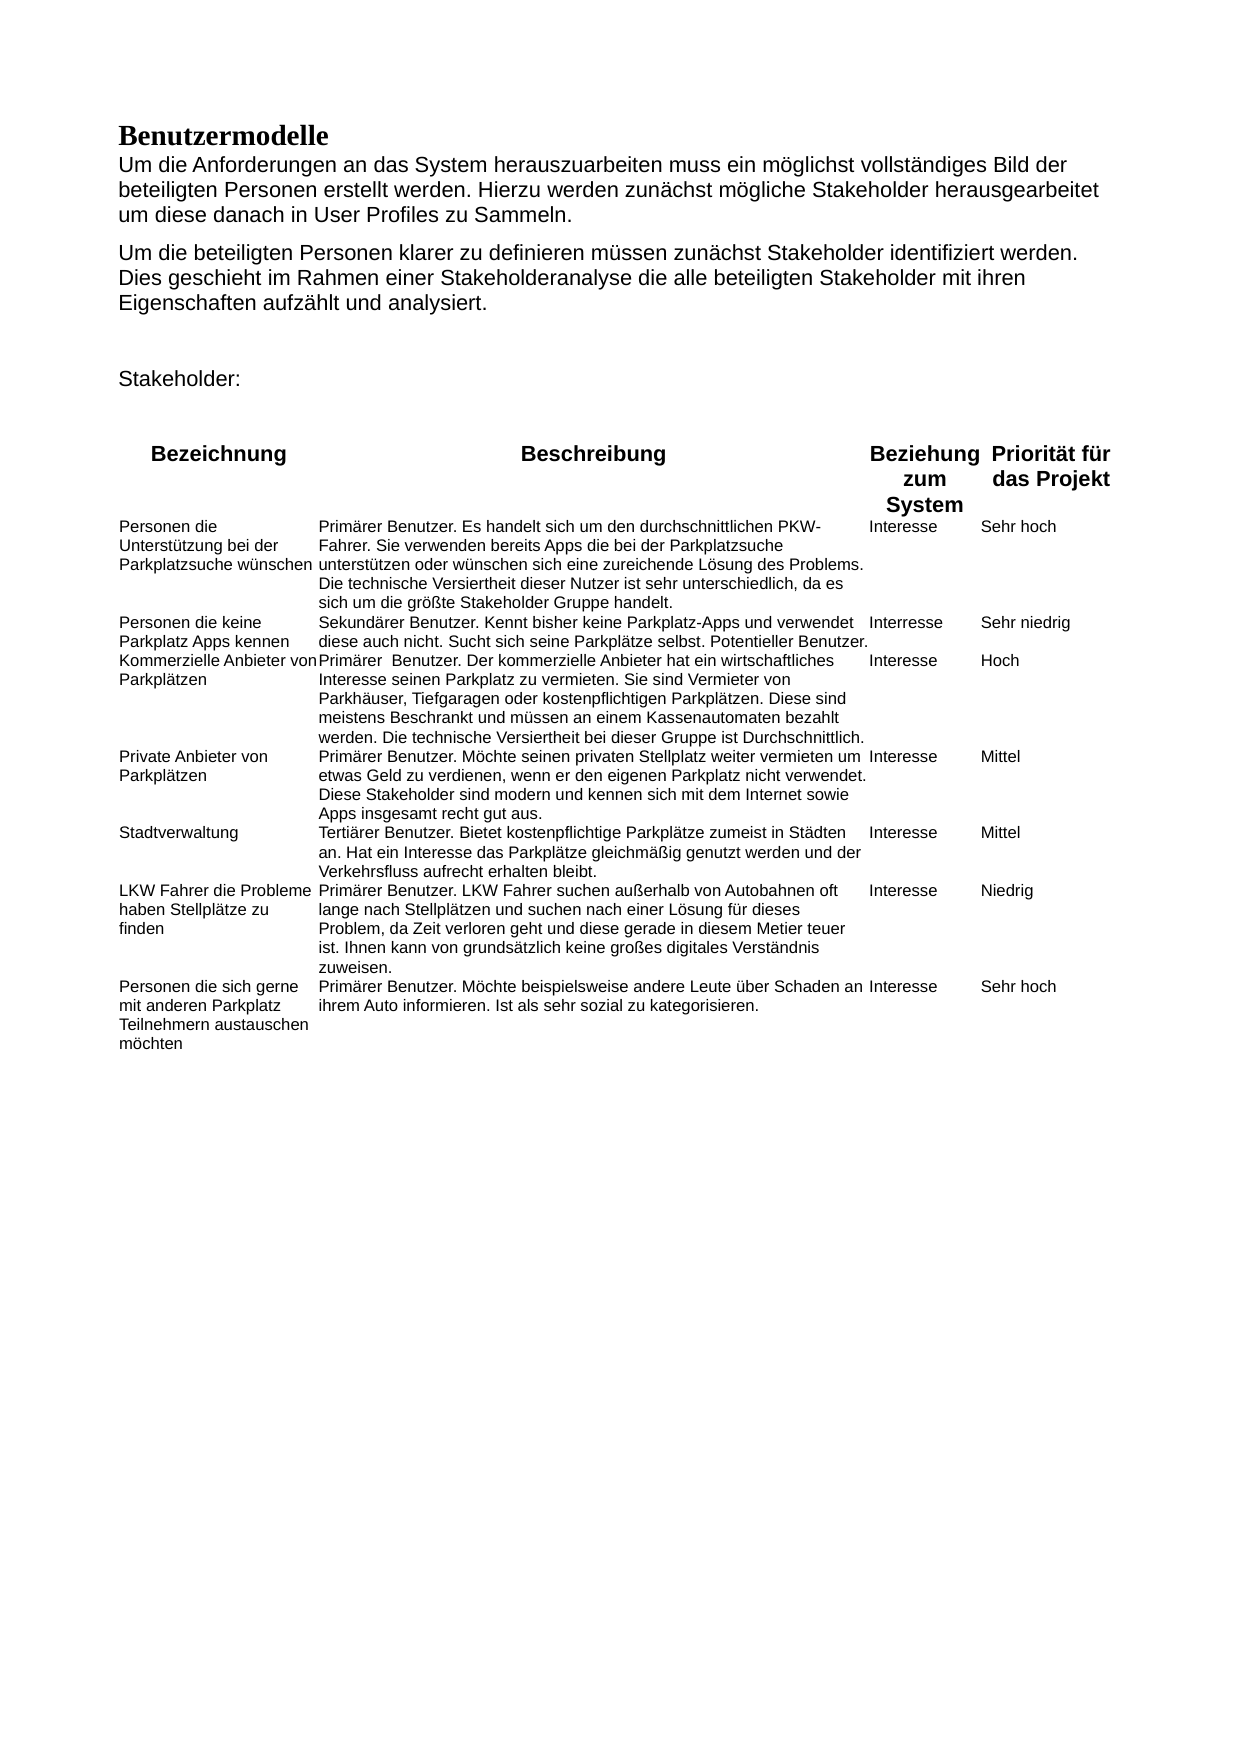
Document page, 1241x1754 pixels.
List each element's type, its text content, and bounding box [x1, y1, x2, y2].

table_cell Interesse [869, 823, 981, 881]
table_cell Private Anbieter von Parkplätzen [119, 747, 318, 823]
table_cell Primärer Benutzer. Möchte seinen privaten Stellplatz weiter vermieten um etwas Geld zu verdienen, wenn er den eigenen Parkplatz nicht verwendet. Diese Stakeholder sind modern und kennen sich mit dem Internet sowie Apps insgesamt recht gut aus. [318, 747, 869, 823]
table_header Beziehung zum System [869, 441, 981, 517]
table_cell Kommerzielle Anbieter von Parkplätzen [119, 651, 318, 747]
table_cell Interesse [869, 517, 981, 612]
table_cell Interesse [869, 747, 981, 823]
text Benutzermodelle [118, 118, 1122, 152]
table_cell Interesse [869, 881, 981, 977]
text Um die Anforderungen an das System herauszuarbeiten muss ein möglichst vollständiges Bild der beteiligten Personen erstellt werden. Hierzu werden zunächst mögliche Stakeholder herausgearbeitet um diese danach in User Profiles zu Sammeln. [118, 152, 1122, 227]
table_cell Personen die keine Parkplatz Apps kennen [119, 613, 318, 651]
table_header Beschreibung [318, 441, 869, 517]
table_cell Mittel [981, 823, 1121, 881]
table_cell Tertiärer Benutzer. Bietet kostenpflichtige Parkplätze zumeist in Städten an. Hat ein Interesse das Parkplätze gleichmäßig genutzt werden und der Verkehrsfluss aufrecht erhalten bleibt. [318, 823, 869, 881]
table_cell Personen die sich gerne mit anderen Parkplatz Teilnehmern austauschen möchten [119, 977, 318, 1053]
table_cell Sehr niedrig [981, 613, 1121, 651]
table_cell Sehr hoch [981, 977, 1121, 1053]
table_cell Niedrig [981, 881, 1121, 977]
table_header Priorität für das Projekt [981, 441, 1121, 517]
table_cell Interesse [869, 977, 981, 1053]
text Stakeholder: [118, 366, 1122, 391]
table_cell Interresse [869, 613, 981, 651]
text Um die beteiligten Personen klarer zu definieren müssen zunächst Stakeholder identifiziert werden. Dies geschieht im Rahmen einer Stakeholderanalyse die alle beteiligten Stakeholder mit ihren Eigenschaften aufzählt und analysiert. [118, 240, 1122, 315]
table_cell Stadtverwaltung [119, 823, 318, 881]
table_cell Hoch [981, 651, 1121, 747]
table_cell Primärer Benutzer. Möchte beispielsweise andere Leute über Schaden an ihrem Auto informieren. Ist als sehr sozial zu kategorisieren. [318, 977, 869, 1053]
table_cell Interesse [869, 651, 981, 747]
table_cell Primärer Benutzer. LKW Fahrer suchen außerhalb von Autobahnen oft lange nach Stellplätzen und suchen nach einer Lösung für dieses Problem, da Zeit verloren geht und diese gerade in diesem Metier teuer ist. Ihnen kann von grundsätzlich keine großes digitales Verständnis zuweisen. [318, 881, 869, 977]
table_cell LKW Fahrer die Probleme haben Stellplätze zu finden [119, 881, 318, 977]
table_header Bezeichnung [119, 441, 318, 517]
table_cell Primärer Benutzer. Es handelt sich um den durchschnittlichen PKW-Fahrer. Sie verwenden bereits Apps die bei der Parkplatzsuche unterstützen oder wünschen sich eine zureichende Lösung des Problems. Die technische Versiertheit dieser Nutzer ist sehr unterschiedlich, da es sich um die größte Stakeholder Gruppe handelt. [318, 517, 869, 612]
table_cell Mittel [981, 747, 1121, 823]
table_cell Sekundärer Benutzer. Kennt bisher keine Parkplatz-Apps und verwendet diese auch nicht. Sucht sich seine Parkplätze selbst. Potentieller Benutzer. [318, 613, 869, 651]
table_cell Primärer Benutzer. Der kommerzielle Anbieter hat ein wirtschaftliches Interesse seinen Parkplatz zu vermieten. Sie sind Vermieter von Parkhäuser, Tiefgaragen oder kostenpflichtigen Parkplätzen. Diese sind meistens Beschrankt und müssen an einem Kassenautomaten bezahlt werden. Die technische Versiertheit bei dieser Gruppe ist Durchschnittlich. [318, 651, 869, 747]
table_cell Personen die Unterstützung bei der Parkplatzsuche wünschen [119, 517, 318, 612]
table_cell Sehr hoch [981, 517, 1121, 612]
